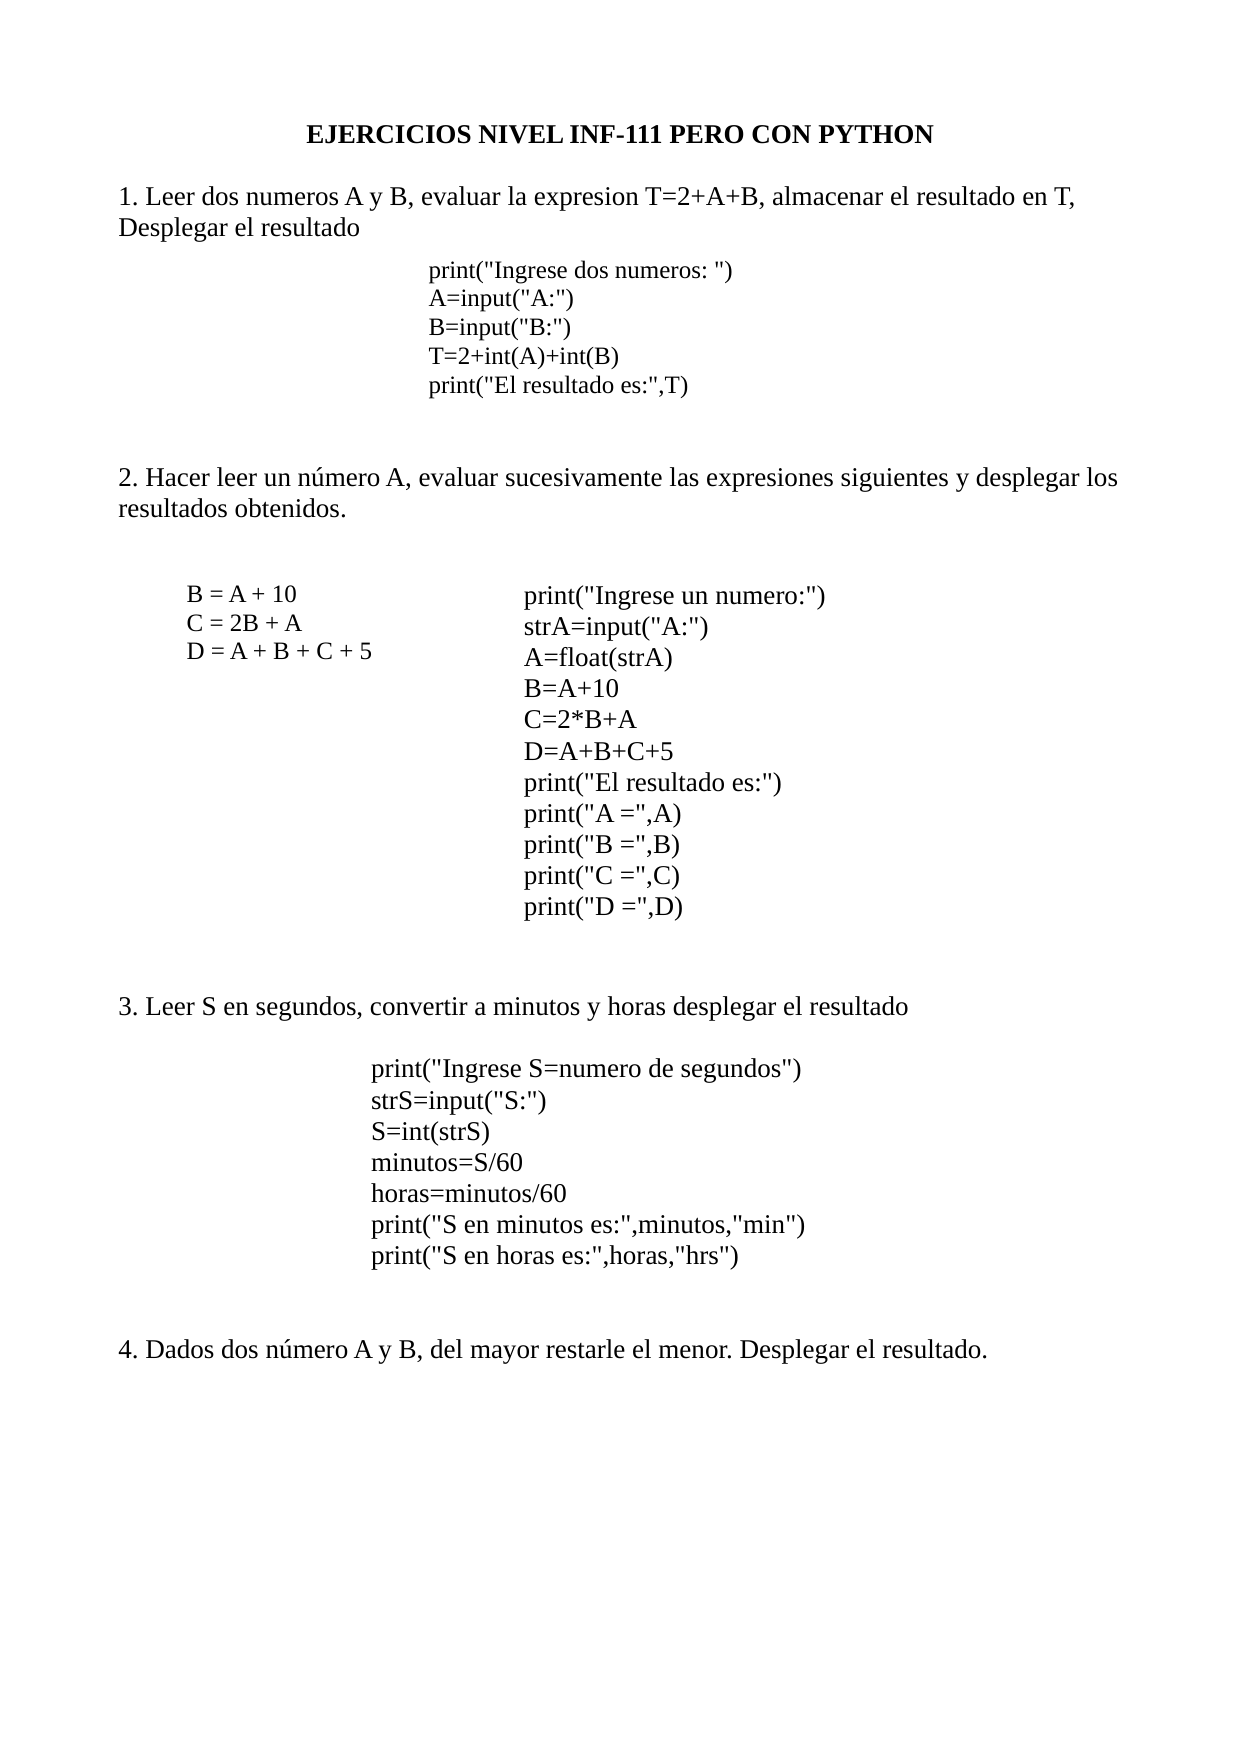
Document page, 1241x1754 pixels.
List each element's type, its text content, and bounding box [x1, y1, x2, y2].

text 3. Leer S en segundos, convertir a minutos y horas desplegar el resultado [118, 990, 1122, 1021]
text 4. Dados dos número A y B, del mayor restarle el menor. Desplegar el resultado. [118, 1333, 1122, 1364]
text 1. Leer dos numeros A y B, evaluar la expresion T=2+A+B, almacenar el resultado en T, Desplegar el resultado [118, 180, 1122, 243]
text 2. Hacer leer un número A, evaluar sucesivamente las expresiones siguientes y desplegar los resultados obtenidos. [118, 461, 1122, 523]
text EJERCICIOS NIVEL INF-111 PERO CON PYTHON [118, 118, 1122, 149]
